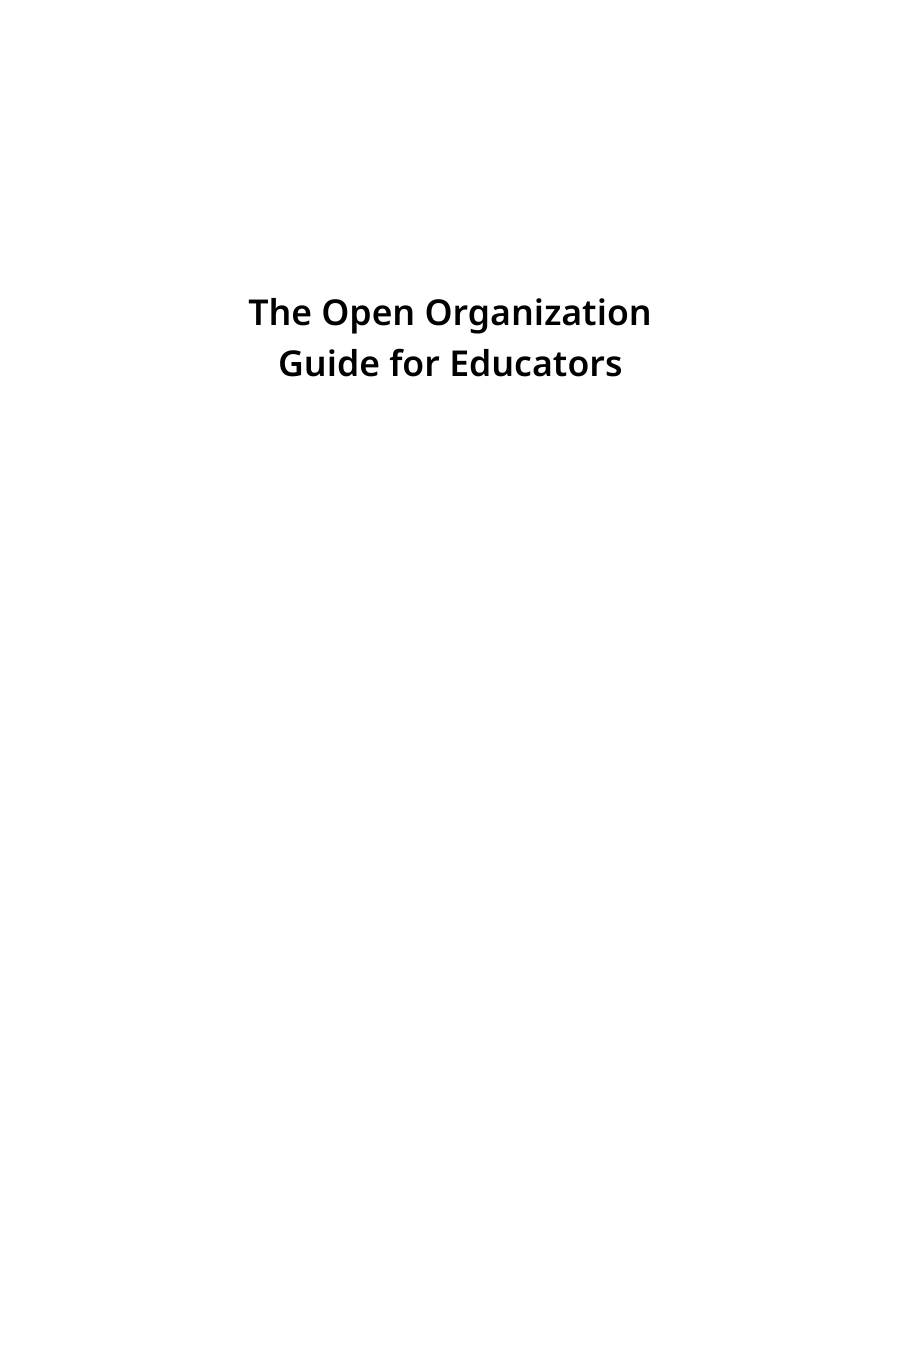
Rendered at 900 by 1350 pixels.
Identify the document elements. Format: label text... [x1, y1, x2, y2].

subtitle The Open Organization Guide for Educators [127, 287, 772, 387]
